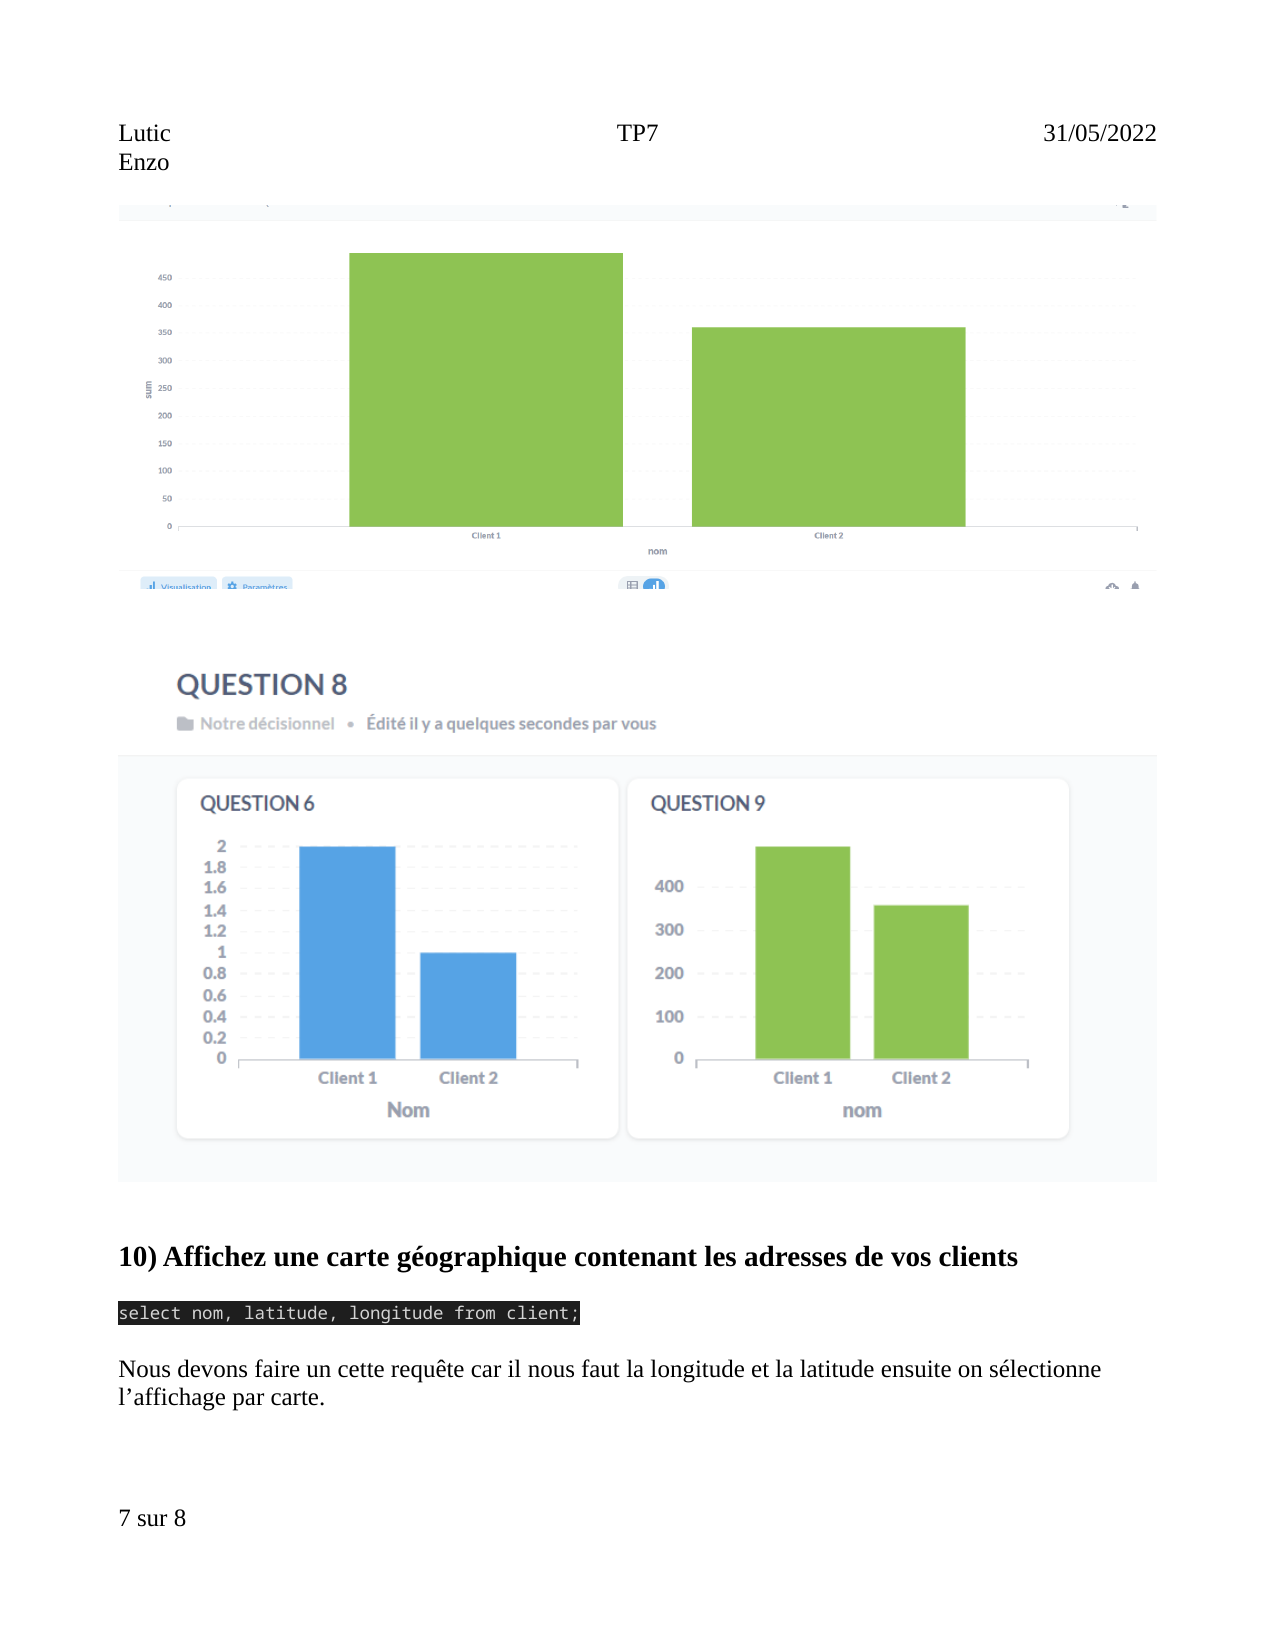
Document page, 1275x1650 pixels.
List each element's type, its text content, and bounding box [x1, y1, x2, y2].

text Nous devons faire un cette requête car il nous faut la longitude et la latitude ensuite on sélectionne l’affichage par carte. [118, 1354, 1157, 1411]
text 10) Affichez une carte géographique contenant les adresses de vos clients [118, 1239, 1157, 1272]
picture [118, 646, 1157, 1182]
text select nom, latitude, longitude from client; [118, 1301, 1157, 1325]
picture [118, 205, 1157, 589]
